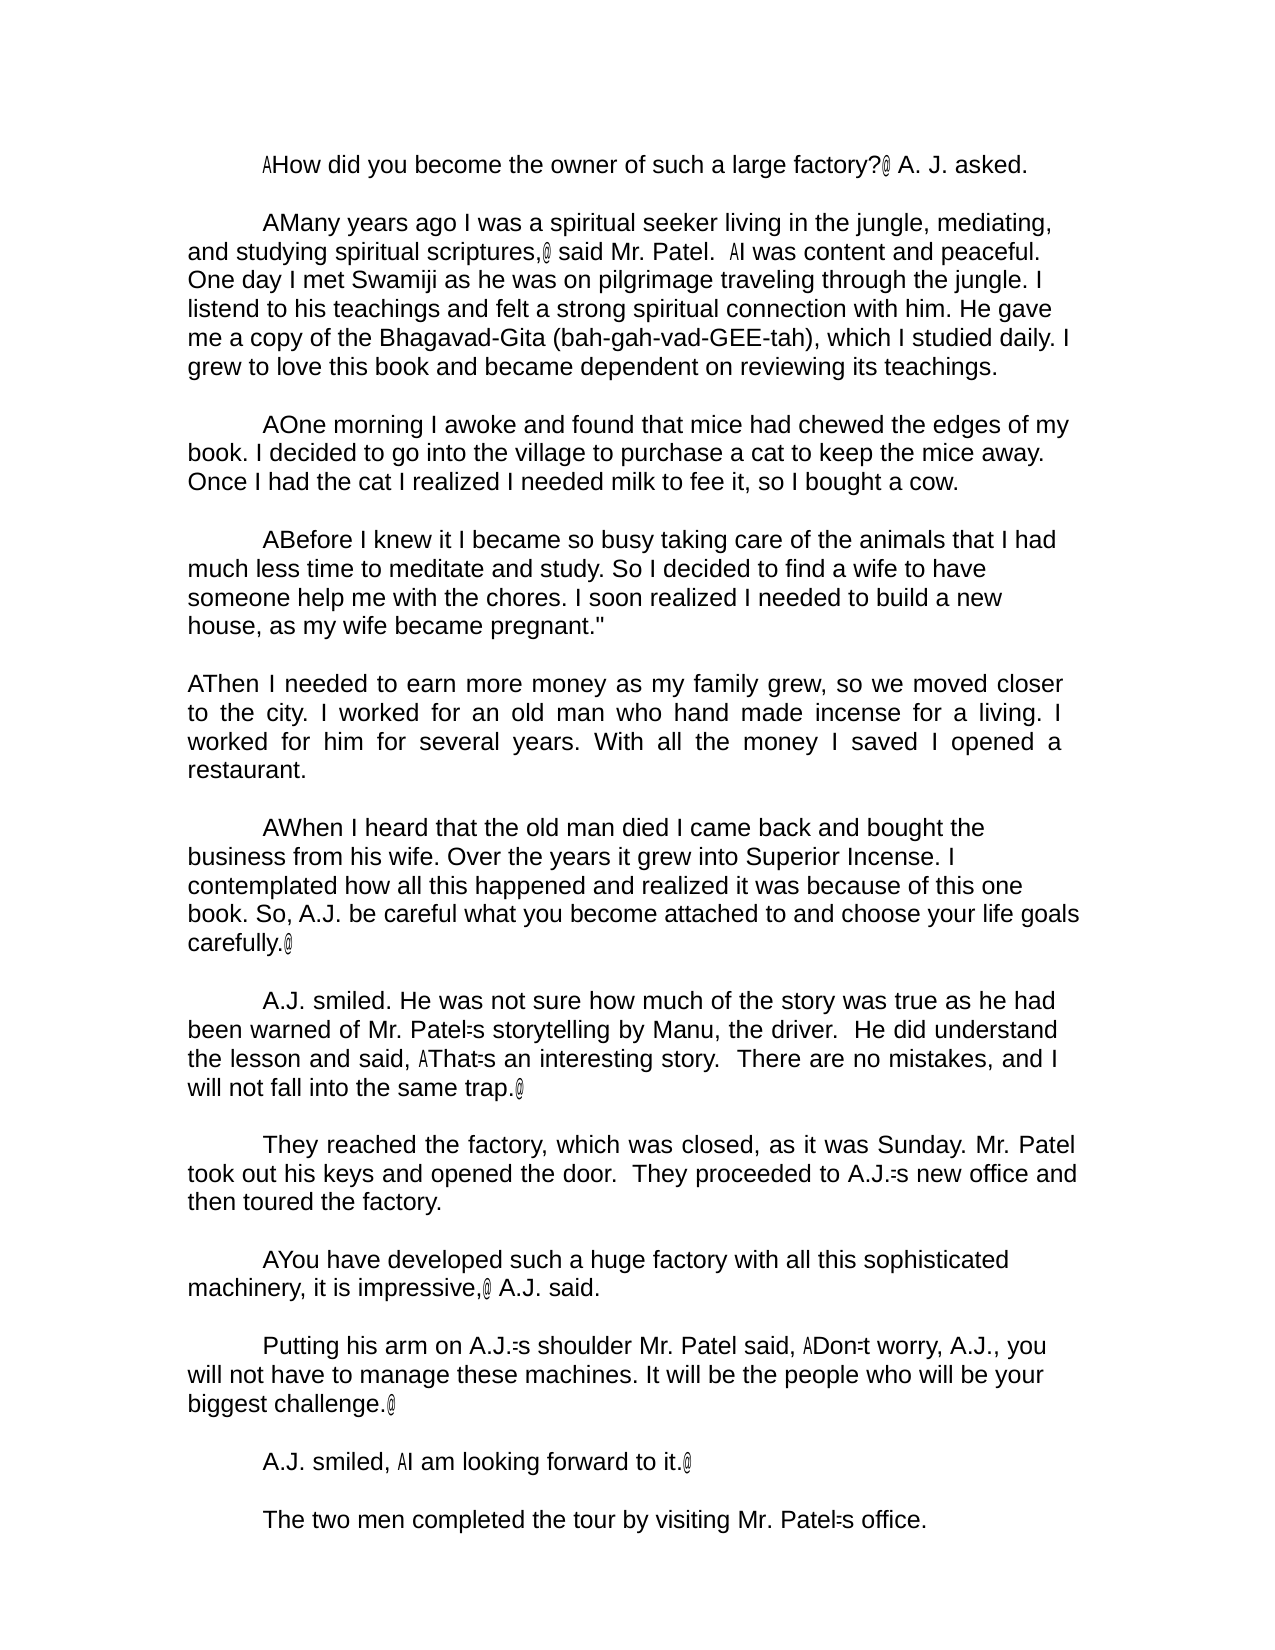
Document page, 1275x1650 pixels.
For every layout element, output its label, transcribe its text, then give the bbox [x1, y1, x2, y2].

text AOne morning I awoke and found that mice had chewed the edges of my book. I decided to go into the village to purchase a cat to keep the mice away. Once I had the cat I realized I needed milk to fee it, so I bought a cow. [187, 410, 1072, 496]
text AYou have developed such a huge factory with all this sophisticated machinery, it is impressive,@ A.J. said. [187, 1245, 1016, 1302]
text They reached the factory, which was closed, as it was Sunday. Mr. Patel took out his keys and opened the door. They proceeded to A.J.=s new office and then toured the factory. [187, 1130, 1078, 1216]
text AWhen I heard that the old man died I came back and bought the business from his wife. Over the years it grew into Superior Incense. I contemplated how all this happened and realized it was because of this one book. So, A.J. be careful what you become attached to and choose your life goals carefully.@ [187, 813, 1083, 957]
text A.J. smiled, AI am looking forward to it.@ [262, 1447, 1100, 1476]
text AThen I needed to earn more money as my family grew, so we moved closer to the city. I worked for an old man who hand made incense for a living. I worked for him for several years. With all the money I saved I opened a restaurant. [187, 669, 1063, 784]
text The two men completed the tour by visiting Mr. Patel=s office. [262, 1505, 1100, 1533]
text AHow did you become the owner of such a large factory?@ A. J. asked. [262, 150, 1100, 179]
text Putting his arm on A.J.=s shoulder Mr. Patel said, ADon=t worry, A.J., you will not have to manage these machines. It will be the people who will be your biggest challenge.@ [187, 1331, 1058, 1417]
text AMany years ago I was a spiritual seeker living in the jungle, mediating, and studying spiritual scriptures,@ said Mr. Patel. AI was content and peaceful. One day I met Swamiji as he was on pilgrimage traveling through the jungle. I listend to his teachings and felt a strong spiritual connection with him. He gave me a copy of the Bhagavad-Gita (bah-gah-vad-GEE-tah), which I studied daily. I grew to love this book and became dependent on reviewing its teachings. [187, 208, 1084, 380]
text A.J. smiled. He was not sure how much of the story was true as he had been warned of Mr. Patel=s storytelling by Manu, the driver. He did understand the lesson and said, AThat=s an interesting story. There are no mistakes, and I will not fall into the same trap.@ [187, 986, 1058, 1101]
text ABefore I knew it I became so busy taking care of the animals that I had much less time to meditate and study. So I decided to find a wife to have someone help me with the chores. I soon realized I needed to build a new house, as my wife became pregnant." [187, 525, 1059, 640]
